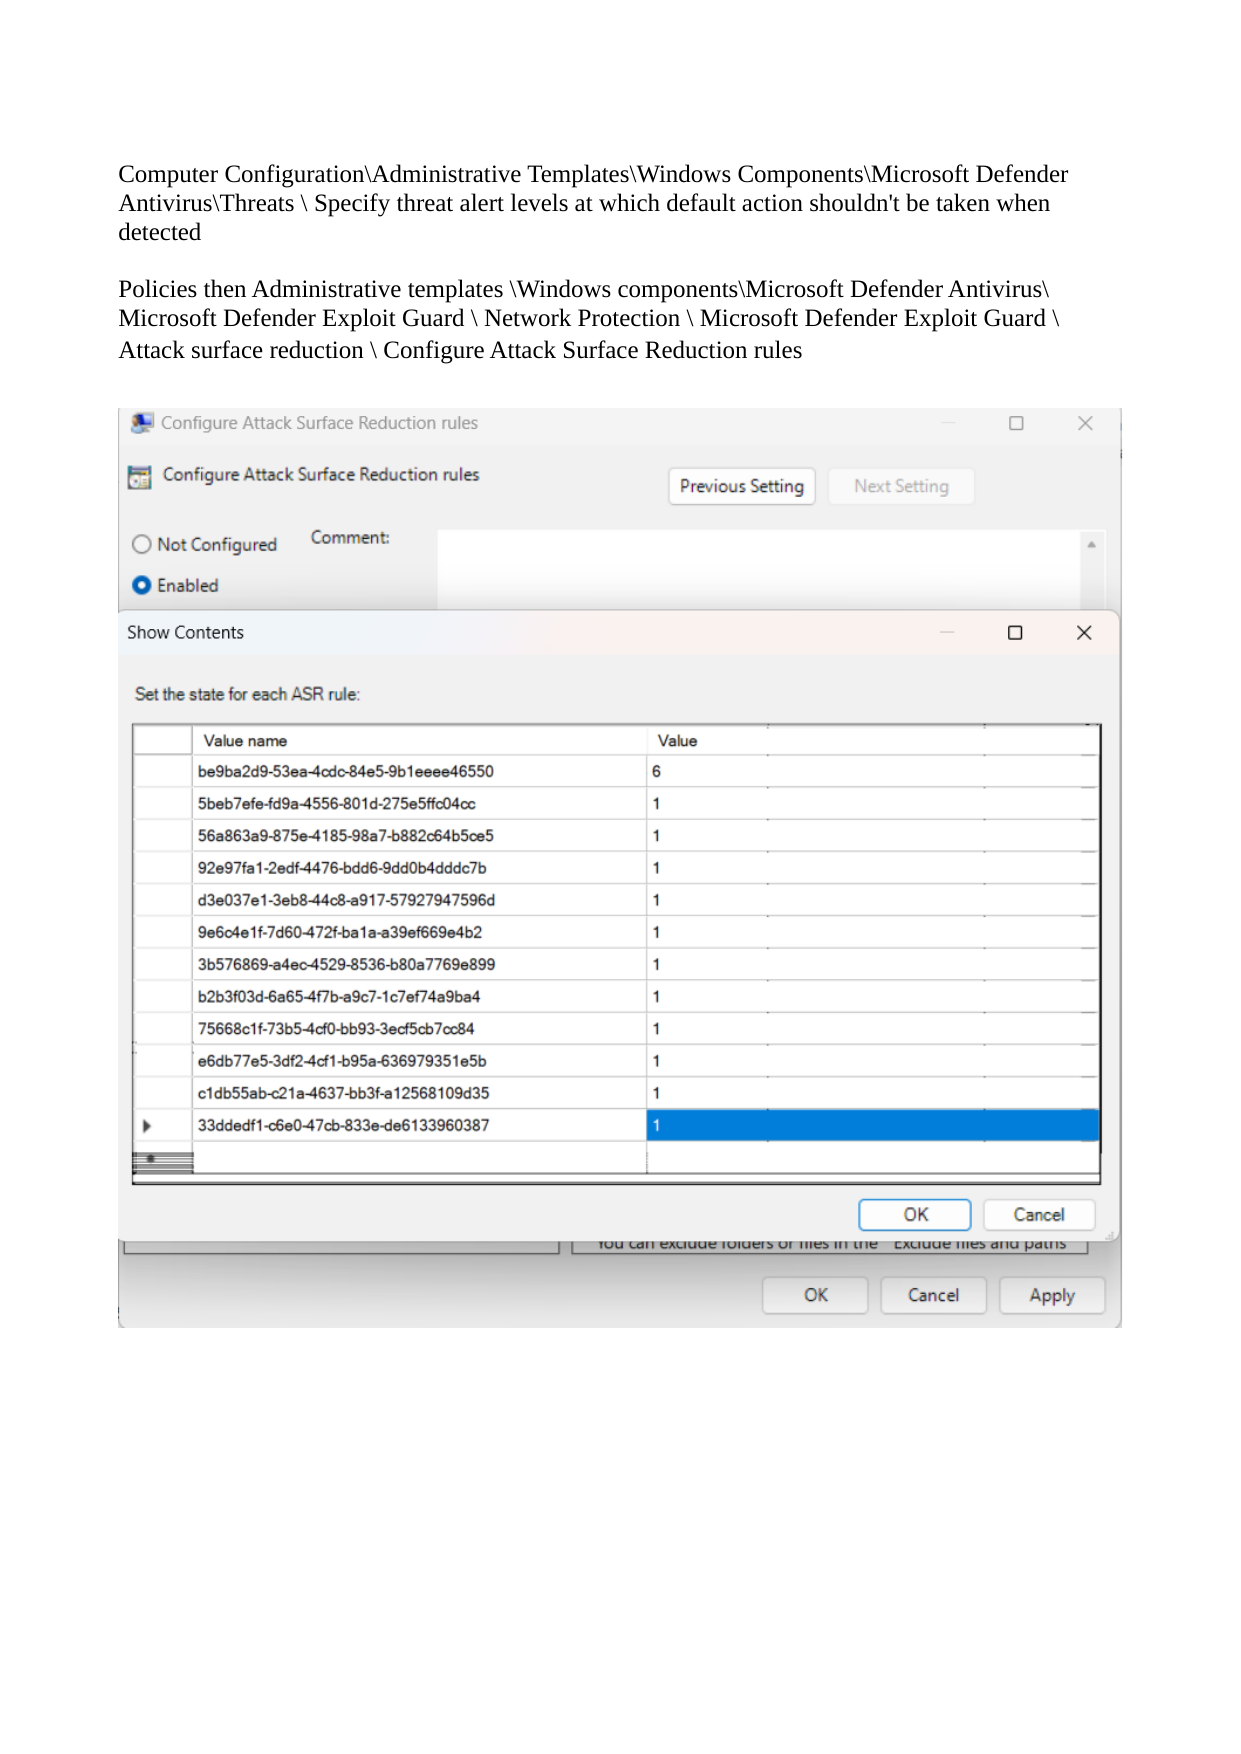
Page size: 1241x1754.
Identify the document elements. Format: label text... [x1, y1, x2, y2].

picture [118, 408, 1123, 1328]
text Policies then Administrative templates \Windows components\Microsoft Defender Antivirus\Microsoft Defender Exploit Guard \ Network Protection \ Microsoft Defender Exploit Guard \ Attack surface reduction \ Configure Attack Surface Reduction rules [118, 274, 1122, 366]
text Computer Configuration\Administrative Templates\Windows Components\Microsoft Defender Antivirus\Threats \ Specify threat alert levels at which default action shouldn't be taken when detected [118, 159, 1122, 246]
